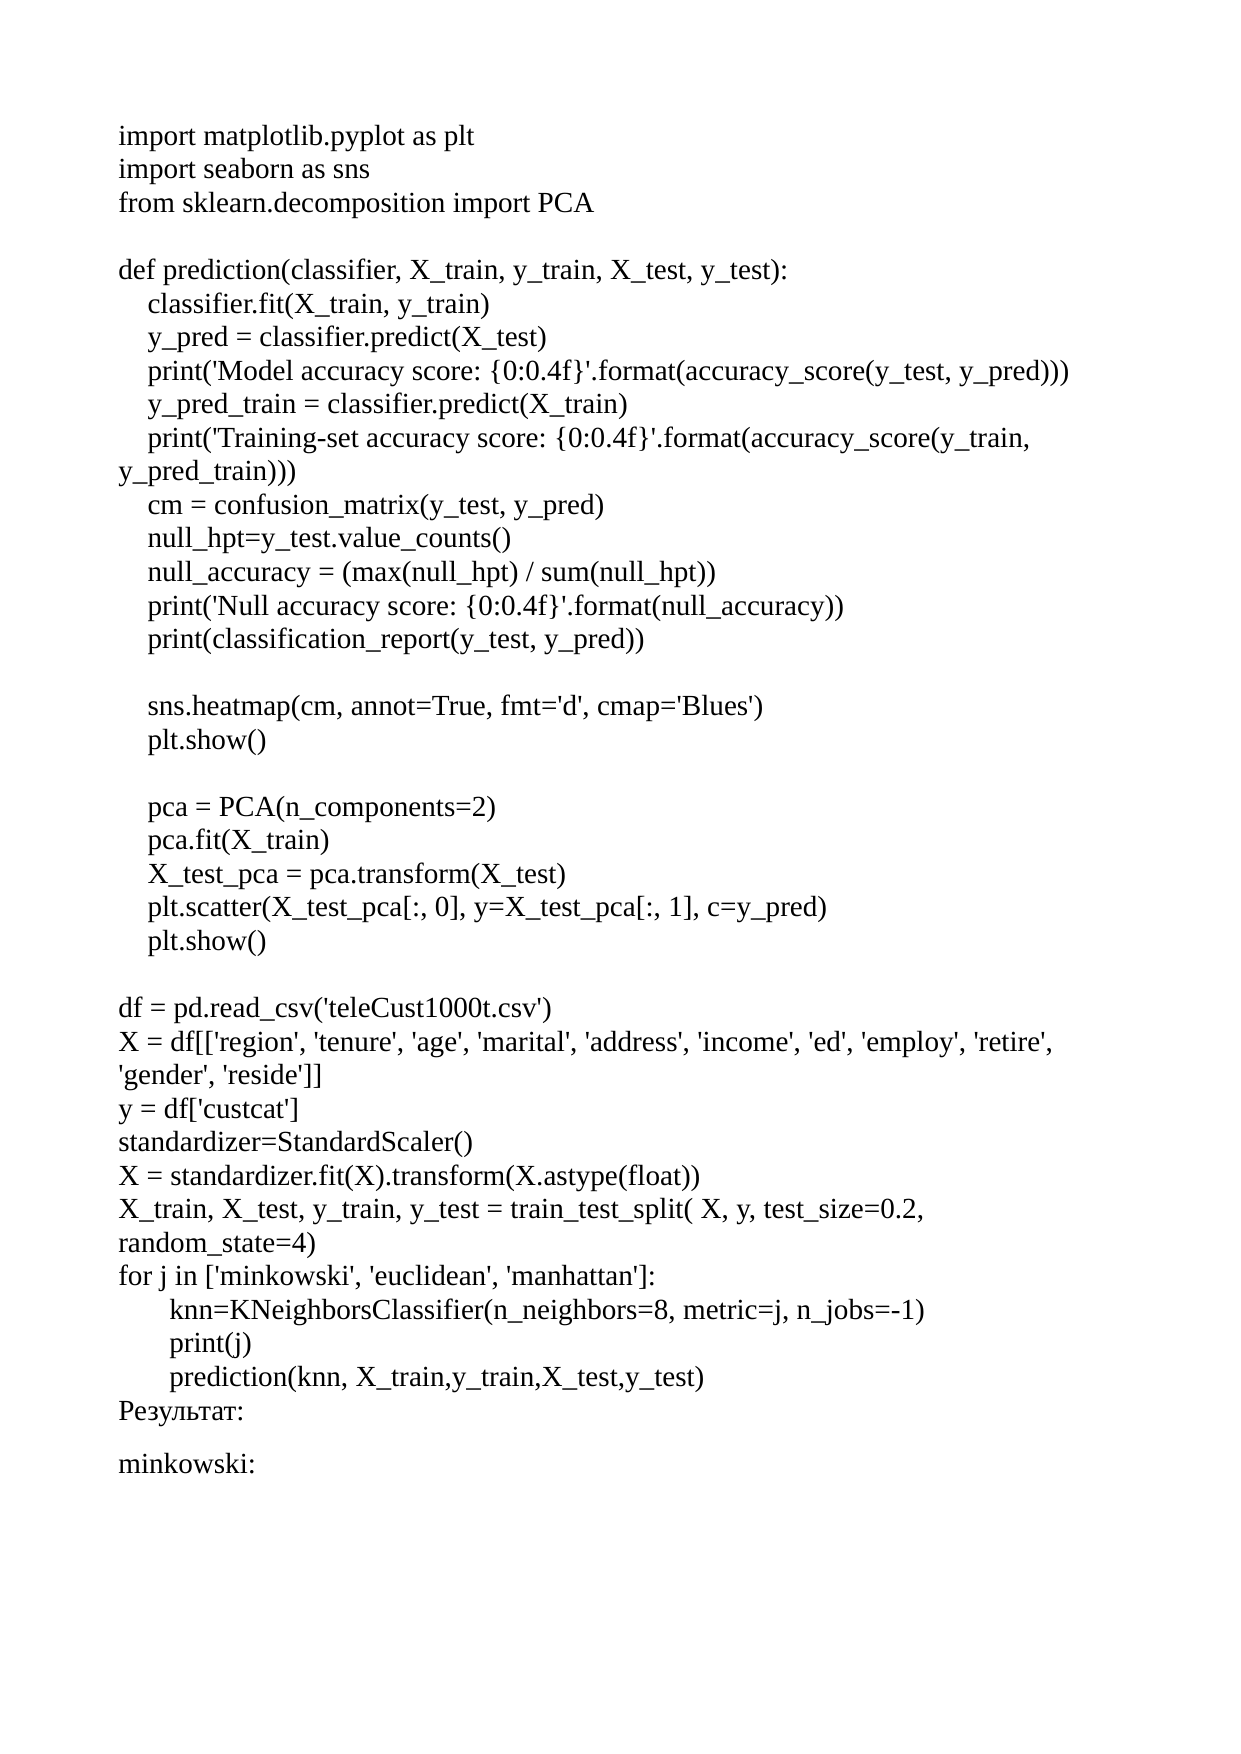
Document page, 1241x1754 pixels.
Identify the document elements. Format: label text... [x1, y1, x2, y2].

text pca = PCA(n_components=2) [118, 789, 1122, 822]
text def prediction(classifier, X_train, y_train, X_test, y_test): [118, 252, 1122, 286]
text X_train, X_test, y_train, y_test = train_test_split( X, y, test_size=0.2, random_state=4) [118, 1191, 1122, 1258]
text minkowski: [118, 1446, 1122, 1479]
text plt.scatter(X_test_pca[:, 0], y=X_test_pca[:, 1], c=y_pred) [118, 889, 1122, 923]
text print('Null accuracy score: {0:0.4f}'.format(null_accuracy)) [118, 588, 1122, 621]
text sns.heatmap(cm, annot=True, fmt='d', cmap='Blues') [118, 688, 1122, 722]
text from sklearn.decomposition import PCA [118, 185, 1122, 219]
text y_pred = classifier.predict(X_test) [118, 319, 1122, 353]
text standardizer=StandardScaler() [118, 1124, 1122, 1158]
text print('Model accuracy score: {0:0.4f}'.format(accuracy_score(y_test, y_pred))) [118, 353, 1122, 386]
text import seaborn as sns [118, 152, 1122, 185]
text cm = confusion_matrix(y_test, y_pred) [118, 487, 1122, 521]
text pca.fit(X_train) [118, 822, 1122, 856]
text plt.show() [118, 722, 1122, 755]
text print(j) [118, 1326, 1122, 1359]
text null_accuracy = (max(null_hpt) / sum(null_hpt)) [118, 554, 1122, 588]
text classifier.fit(X_train, y_train) [118, 286, 1122, 319]
text df = pd.read_csv('teleCust1000t.csv') [118, 990, 1122, 1024]
text X = standardizer.fit(X).transform(X.astype(float)) [118, 1158, 1122, 1191]
text print(classification_report(y_test, y_pred)) [118, 621, 1122, 655]
text X_test_pca = pca.transform(X_test) [118, 856, 1122, 889]
text print('Training-set accuracy score: {0:0.4f}'.format(accuracy_score(y_train, y_pred_train))) [118, 420, 1122, 487]
text import matplotlib.pyplot as plt [118, 118, 1122, 152]
text null_hpt=y_test.value_counts() [118, 521, 1122, 554]
text plt.show() [118, 923, 1122, 957]
text y_pred_train = classifier.predict(X_train) [118, 386, 1122, 420]
text for j in ['minkowski', 'euclidean', 'manhattan']: [118, 1258, 1122, 1292]
text y = df['custcat'] [118, 1091, 1122, 1124]
text knn=KNeighborsClassifier(n_neighbors=8, metric=j, n_jobs=-1) [118, 1292, 1122, 1326]
text X = df[['region', 'tenure', 'age', 'marital', 'address', 'income', 'ed', 'employ', 'retire', 'gender', 'reside']] [118, 1024, 1122, 1091]
text prediction(knn, X_train,y_train,X_test,y_test) [118, 1359, 1122, 1393]
text Результат: [118, 1393, 1122, 1426]
